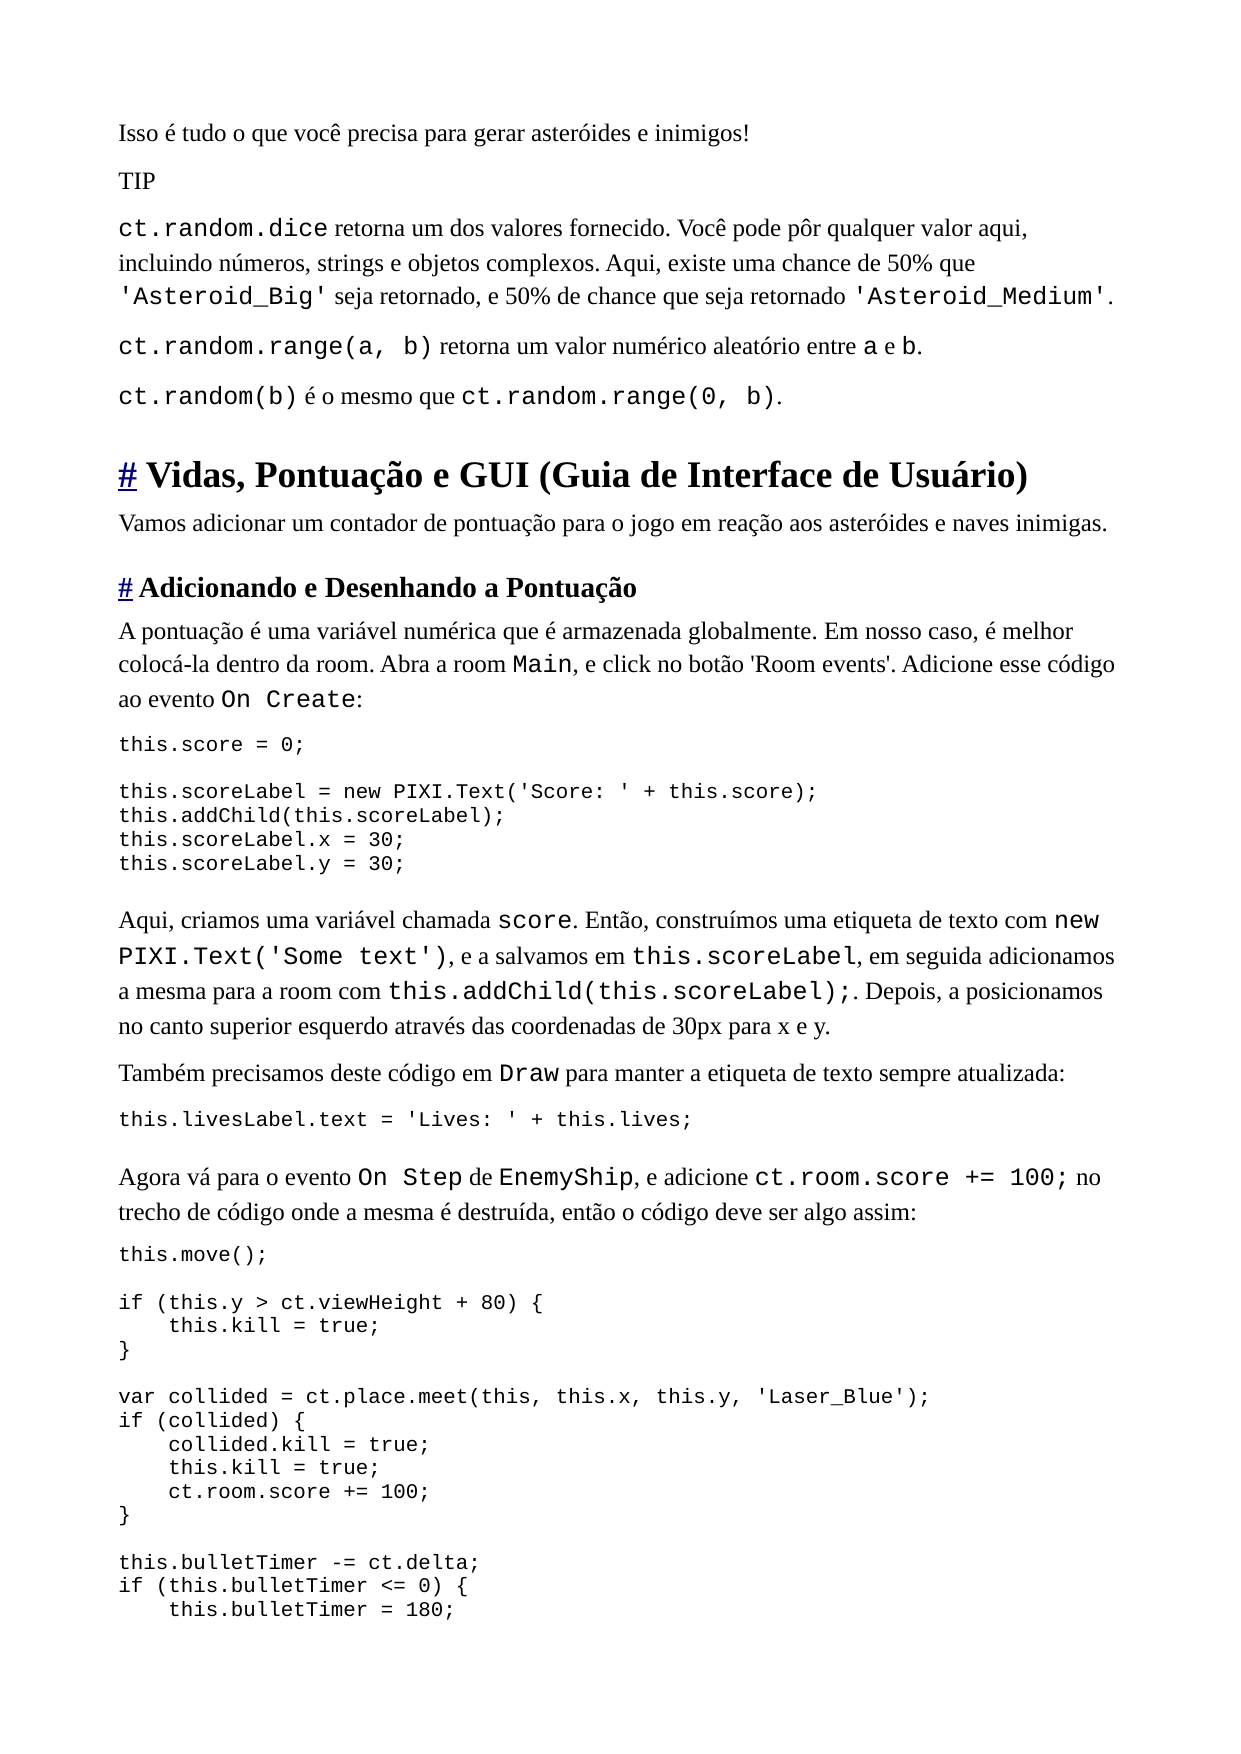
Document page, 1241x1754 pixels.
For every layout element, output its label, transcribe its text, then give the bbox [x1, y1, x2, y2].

text this.score = 0; [118, 734, 1122, 758]
text this.kill = true; [118, 1315, 1122, 1339]
text var collided = ct.place.meet(this, this.x, this.y, 'Laser_Blue'); [118, 1386, 1122, 1410]
text this.bulletTimer = 180; [118, 1599, 1122, 1623]
text this.move(); [118, 1244, 1122, 1268]
text ct.room.score += 100; [118, 1481, 1122, 1504]
text ct.random.dice retorna um dos valores fornecido. Você pode pôr qualquer valor aqui, incluindo números, strings e objetos complexos. Aqui, existe uma chance de 50% que 'Asteroid_Big' seja retornado, e 50% de chance que seja retornado 'Asteroid_Medium'. [118, 213, 1122, 312]
subtitle # Vidas, Pontuação e GUI (Guia de Interface de Usuário) [118, 452, 1122, 495]
subtitle # Adicionando e Desenhando a Pontuação [118, 570, 1122, 604]
text ct.random(b) é o mesmo que ct.random.range(0, b). [118, 381, 1122, 412]
text this.addChild(this.scoreLabel); [118, 805, 1122, 829]
text ct.random.range(a, b) retorna um valor numérico aleatório entre a e b. [118, 331, 1122, 362]
text Vamos adicionar um contador de pontuação para o jogo em reação aos asteróides e naves inimigas. [118, 508, 1122, 537]
text if (this.y > ct.viewHeight + 80) { [118, 1292, 1122, 1315]
text TIP [118, 166, 1122, 194]
text A pontuação é uma variável numérica que é armazenada globalmente. Em nosso caso, é melhor colocá-la dentro da room. Abra a room Main, e click no botão 'Room events'. Adicione esse código ao evento On Create: [118, 616, 1122, 715]
text this.bulletTimer -= ct.delta; [118, 1552, 1122, 1575]
text collided.kill = true; [118, 1433, 1122, 1457]
text this.scoreLabel.x = 30; [118, 829, 1122, 852]
text Também precisamos deste código em Draw para manter a etiqueta de texto sempre atualizada: [118, 1058, 1122, 1089]
text if (collided) { [118, 1410, 1122, 1433]
text this.scoreLabel.y = 30; [118, 852, 1122, 876]
text Aqui, criamos uma variável chamada score. Então, construímos uma etiqueta de texto com new PIXI.Text('Some text'), e a salvamos em this.scoreLabel, em seguida adicionamos a mesma para a room com this.addChild(this.scoreLabel);. Depois, a posicionamos no canto superior esquerdo através das coordenadas de 30px para x e y. [118, 906, 1122, 1040]
text this.scoreLabel = new PIXI.Text('Score: ' + this.score); [118, 782, 1122, 805]
text this.livesLabel.text = 'Lives: ' + this.lives; [118, 1108, 1122, 1132]
text } [118, 1339, 1122, 1363]
text Isso é tudo o que você precisa para gerar asteróides e inimigos! [118, 118, 1122, 147]
text this.kill = true; [118, 1457, 1122, 1481]
text } [118, 1504, 1122, 1528]
text Agora vá para o evento On Step de EnemyShip, e adicione ct.room.score += 100; no trecho de código onde a mesma é destruída, então o código deve ser algo assim: [118, 1162, 1122, 1226]
text if (this.bulletTimer <= 0) { [118, 1575, 1122, 1599]
